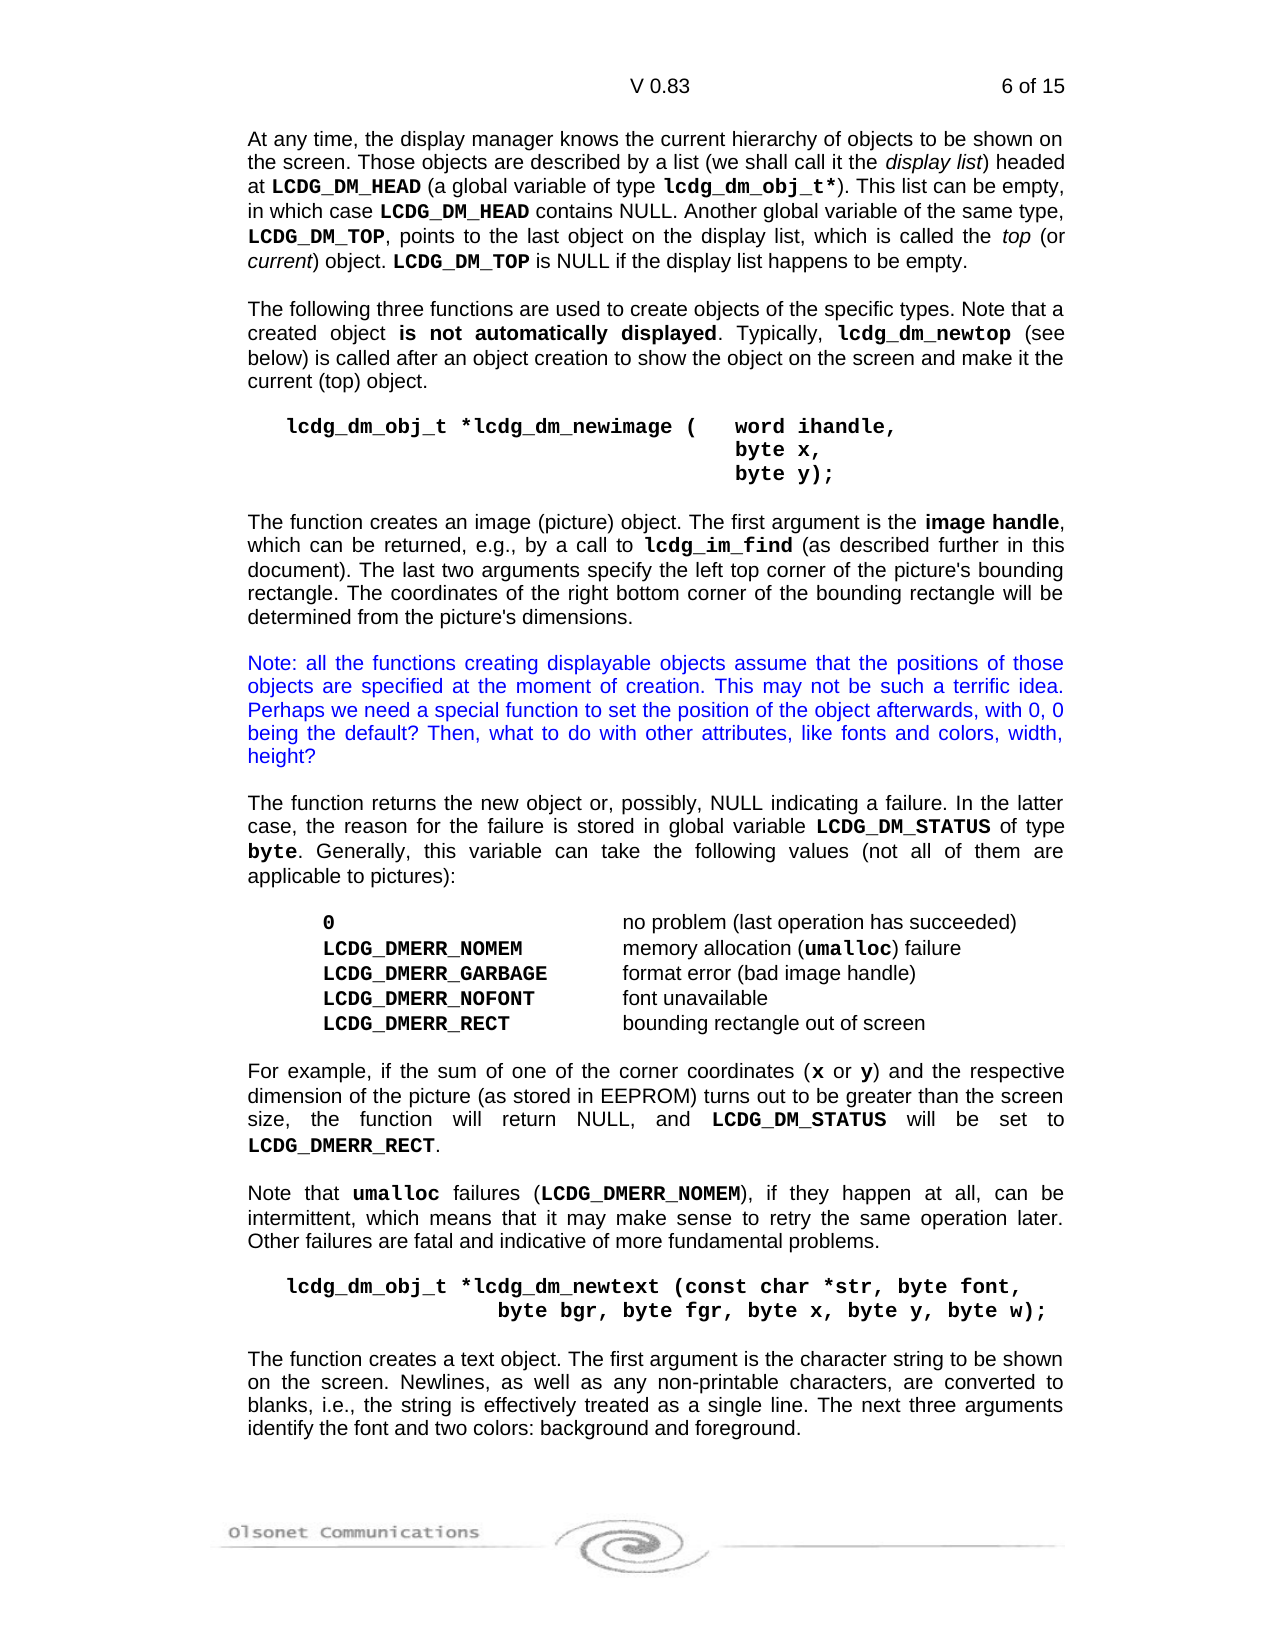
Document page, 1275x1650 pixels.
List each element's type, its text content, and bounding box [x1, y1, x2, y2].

list byte bgr, byte fgr, byte x, byte y, byte w); [322, 1300, 1065, 1323]
text The function creates a text object. The first argument is the character string to be shown on the screen. Newlines, as well as any non-printable characters, are converted to blanks, i.e., the string is effectively treated as a single line. The next three arguments identify the font and two colors: background and foreground. [247, 1347, 1065, 1440]
text LCDG_DMERR_NOMEM memory allocation (umalloc) failure [247, 936, 1065, 961]
list byte x, [697, 439, 1065, 463]
text LCDG_DMERR_NOFONT font unavailable [247, 986, 1065, 1011]
picture [210, 1504, 1065, 1596]
text Note that umalloc failures (LCDG_DMERR_NOMEM), if they happen at all, can be intermittent, which means that it may make sense to retry the same operation later. Other failures are fatal and indicative of more fundamental problems. [247, 1181, 1065, 1253]
text 0 no problem (last operation has succeeded) [247, 911, 1065, 936]
text The following three functions are used to create objects of the specific types. Note that a created object is not automatically displayed. Typically, lcdg_dm_newtop (see below) is called after an object creation to show the object on the screen and make it the current (top) object. [247, 298, 1065, 393]
text At any time, the display manager knows the current hierarchy of objects to be shown on the screen. Those objects are described by a list (we shall call it the display list) headed at LCDG_DM_HEAD (a global variable of type lcdg_dm_obj_t*). This list can be empty, in which case LCDG_DM_HEAD contains NULL. Another global variable of the same type, LCDG_DM_TOP, points to the last object on the display list, which is called the top (or current) object. LCDG_DM_TOP is NULL if the display list happens to be empty. [247, 128, 1065, 274]
list lcdg_dm_obj_t *lcdg_dm_newimage ( word ihandle, [247, 416, 1065, 439]
text LCDG_DMERR_GARBAGE format error (bad image handle) [247, 961, 1065, 986]
text The function creates an image (picture) object. The first argument is the image handle, which can be returned, e.g., by a call to lcdg_im_find (as described further in this document). The last two arguments specify the left top corner of the picture's bounding rectangle. The coordinates of the right bottom corner of the bounding rectangle will be determined from the picture's dimensions. [247, 510, 1065, 628]
text Note: all the functions creating displayable objects assume that the positions of those objects are specified at the moment of creation. This may not be such a terrific idea. Perhaps we need a special function to set the position of the object afterwards, with 0, 0 being the default? Then, what to do with other attributes, like fonts and colors, width, height? [247, 652, 1065, 768]
text LCDG_DMERR_RECT bounding rectangle out of screen [247, 1011, 1065, 1036]
text The function returns the new object or, possibly, NULL indicating a failure. In the latter case, the reason for the failure is stored in global variable LCDG_DM_STATUS of type byte. Generally, this variable can take the following values (not all of them are applicable to pictures): [247, 791, 1065, 888]
text For example, if the sum of one of the corner coordinates (x or y) and the respective dimension of the picture (as stored in EEPROM) turns out to be greater than the screen size, the function will return NULL, and LCDG_DM_STATUS will be set to LCDG_DMERR_RECT. [247, 1060, 1065, 1158]
list byte y); [697, 463, 1065, 487]
list lcdg_dm_obj_t *lcdg_dm_newtext (const char *str, byte font, [247, 1276, 1065, 1300]
